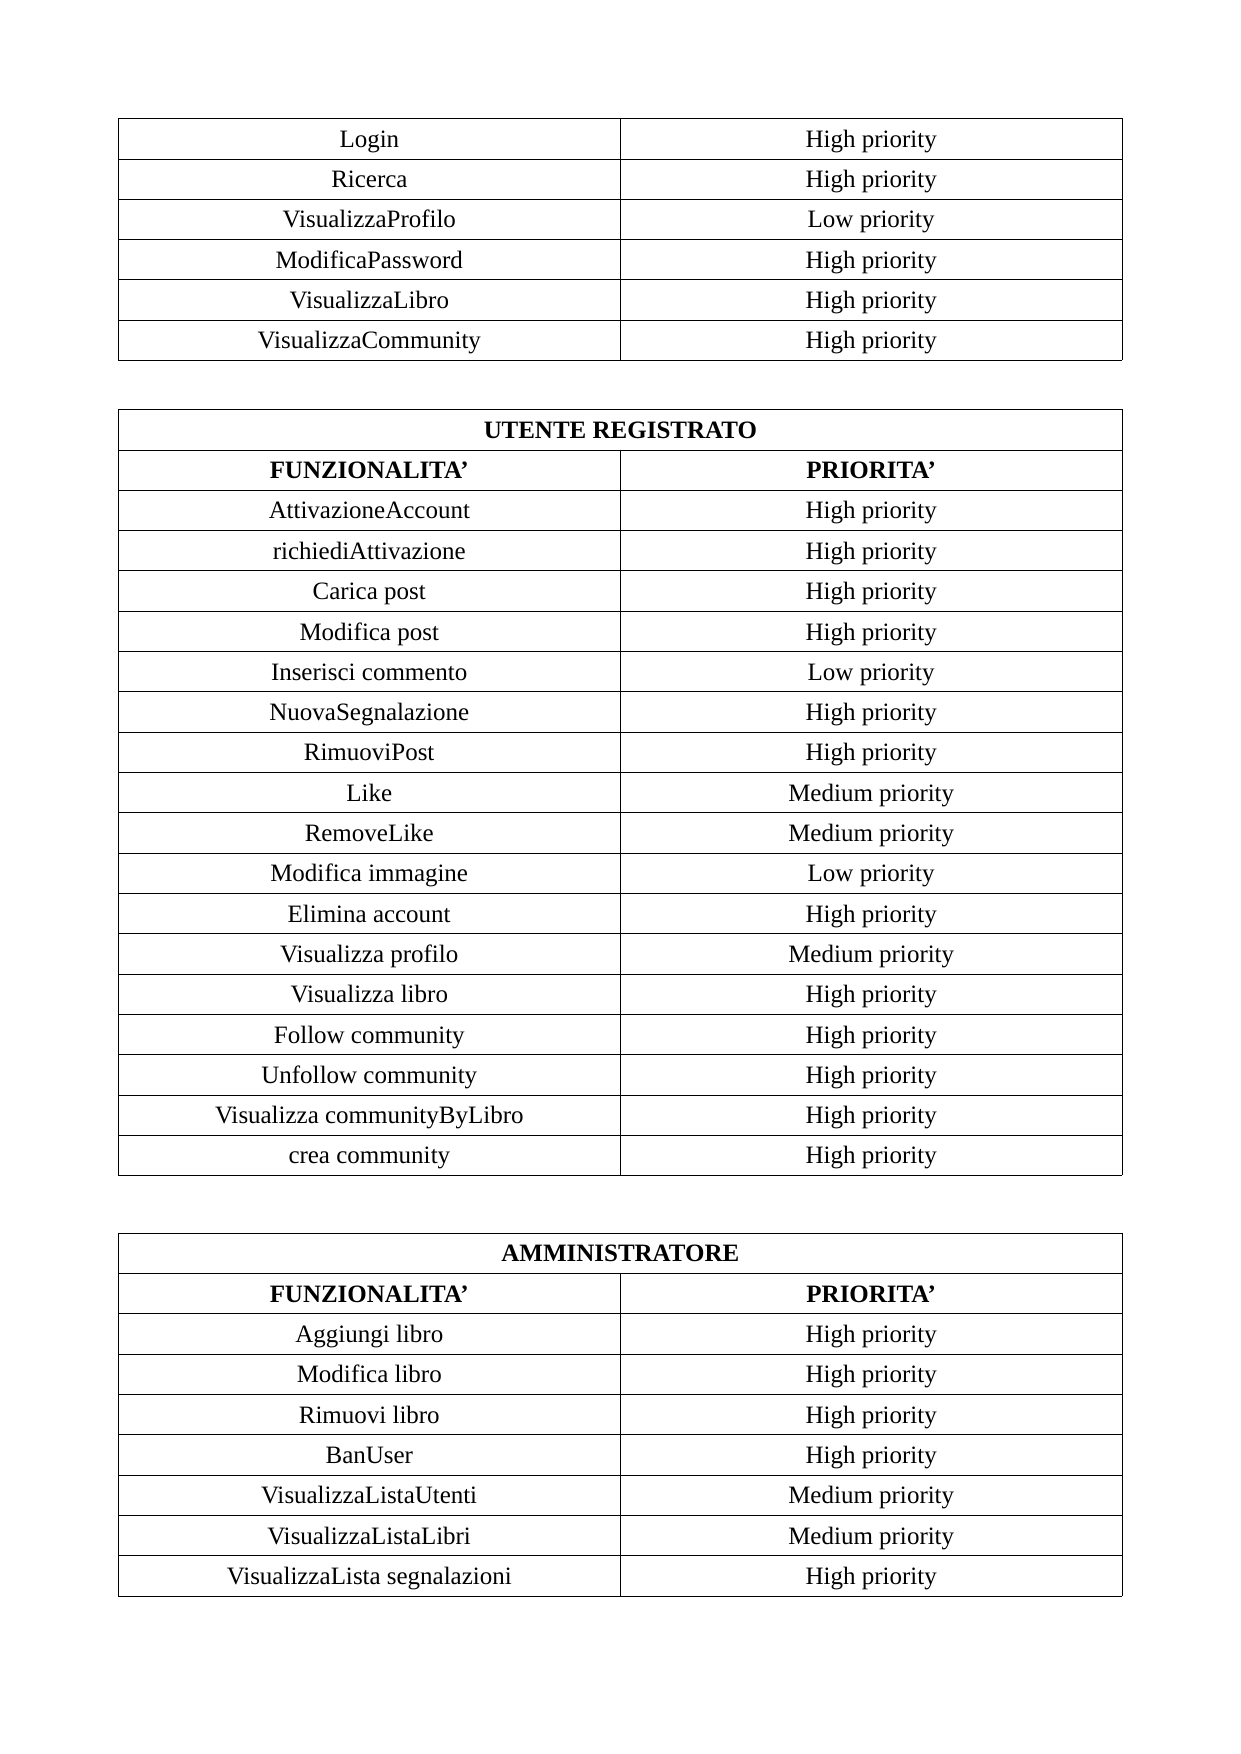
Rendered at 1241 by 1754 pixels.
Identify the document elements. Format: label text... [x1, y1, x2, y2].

table_cell VisualizzaListaLibri [119, 1516, 620, 1555]
table_cell ModificaPassword [119, 240, 620, 279]
table_cell PRIORITA’ [621, 1274, 1122, 1313]
table_cell Carica post [119, 571, 620, 611]
table_cell High priority [621, 1314, 1122, 1354]
table_cell High priority [621, 1055, 1122, 1094]
table_cell FUNZIONALITA’ [119, 1274, 620, 1313]
table_cell High priority [621, 321, 1122, 360]
table_cell High priority [621, 160, 1122, 199]
table_cell BanUser [119, 1435, 620, 1474]
table_cell High priority [621, 1355, 1122, 1394]
table_cell VisualizzaCommunity [119, 321, 620, 360]
table_cell Visualizza communityByLibro [119, 1096, 620, 1135]
table_cell Medium priority [621, 1476, 1122, 1515]
table_cell High priority [621, 1015, 1122, 1054]
table_cell Modifica post [119, 612, 620, 651]
table_cell Ricerca [119, 160, 620, 199]
table_cell VisualizzaProfilo [119, 200, 620, 239]
table_cell Medium priority [621, 1516, 1122, 1555]
table_cell Aggiungi libro [119, 1314, 620, 1354]
table_cell Low priority [621, 200, 1122, 239]
table_cell High priority [621, 612, 1122, 651]
table_cell High priority [621, 531, 1122, 570]
table_cell richiediAttivazione [119, 531, 620, 570]
table_cell Rimuovi libro [119, 1395, 620, 1434]
table_cell High priority [621, 1096, 1122, 1135]
table_cell Follow community [119, 1015, 620, 1054]
table_cell High priority [621, 733, 1122, 772]
table_cell High priority [621, 119, 1122, 158]
table_cell High priority [621, 240, 1122, 279]
table_cell High priority [621, 692, 1122, 732]
table_cell Low priority [621, 652, 1122, 691]
table_cell High priority [621, 491, 1122, 530]
table_cell High priority [621, 1395, 1122, 1434]
table_cell AttivazioneAccount [119, 491, 620, 530]
table_cell High priority [621, 894, 1122, 933]
table_cell Elimina account [119, 894, 620, 933]
table_cell Like [119, 773, 620, 812]
table_cell Medium priority [621, 934, 1122, 973]
table_cell VisualizzaLista segnalazioni [119, 1556, 620, 1596]
table_cell RemoveLike [119, 813, 620, 853]
table_cell VisualizzaLibro [119, 280, 620, 320]
table_cell Login [119, 119, 620, 158]
table_cell NuovaSegnalazione [119, 692, 620, 732]
table_cell Unfollow community [119, 1055, 620, 1094]
table_header UTENTE REGISTRATO [119, 410, 1122, 449]
table_cell Modifica immagine [119, 854, 620, 893]
table_header AMMINISTRATORE [119, 1234, 1122, 1273]
table_cell RimuoviPost [119, 733, 620, 772]
table_cell High priority [621, 280, 1122, 320]
table_cell High priority [621, 1136, 1122, 1175]
table_cell High priority [621, 975, 1122, 1014]
table_cell Medium priority [621, 813, 1122, 853]
table_cell High priority [621, 1556, 1122, 1596]
table_cell Modifica libro [119, 1355, 620, 1394]
table_cell Visualizza profilo [119, 934, 620, 973]
table_cell Medium priority [621, 773, 1122, 812]
table_cell FUNZIONALITA’ [119, 451, 620, 490]
table_cell Visualizza libro [119, 975, 620, 1014]
table_cell crea community [119, 1136, 620, 1175]
table_cell PRIORITA’ [621, 451, 1122, 490]
table_cell Low priority [621, 854, 1122, 893]
table_cell Inserisci commento [119, 652, 620, 691]
table_cell High priority [621, 1435, 1122, 1474]
table_cell High priority [621, 571, 1122, 611]
table_cell VisualizzaListaUtenti [119, 1476, 620, 1515]
